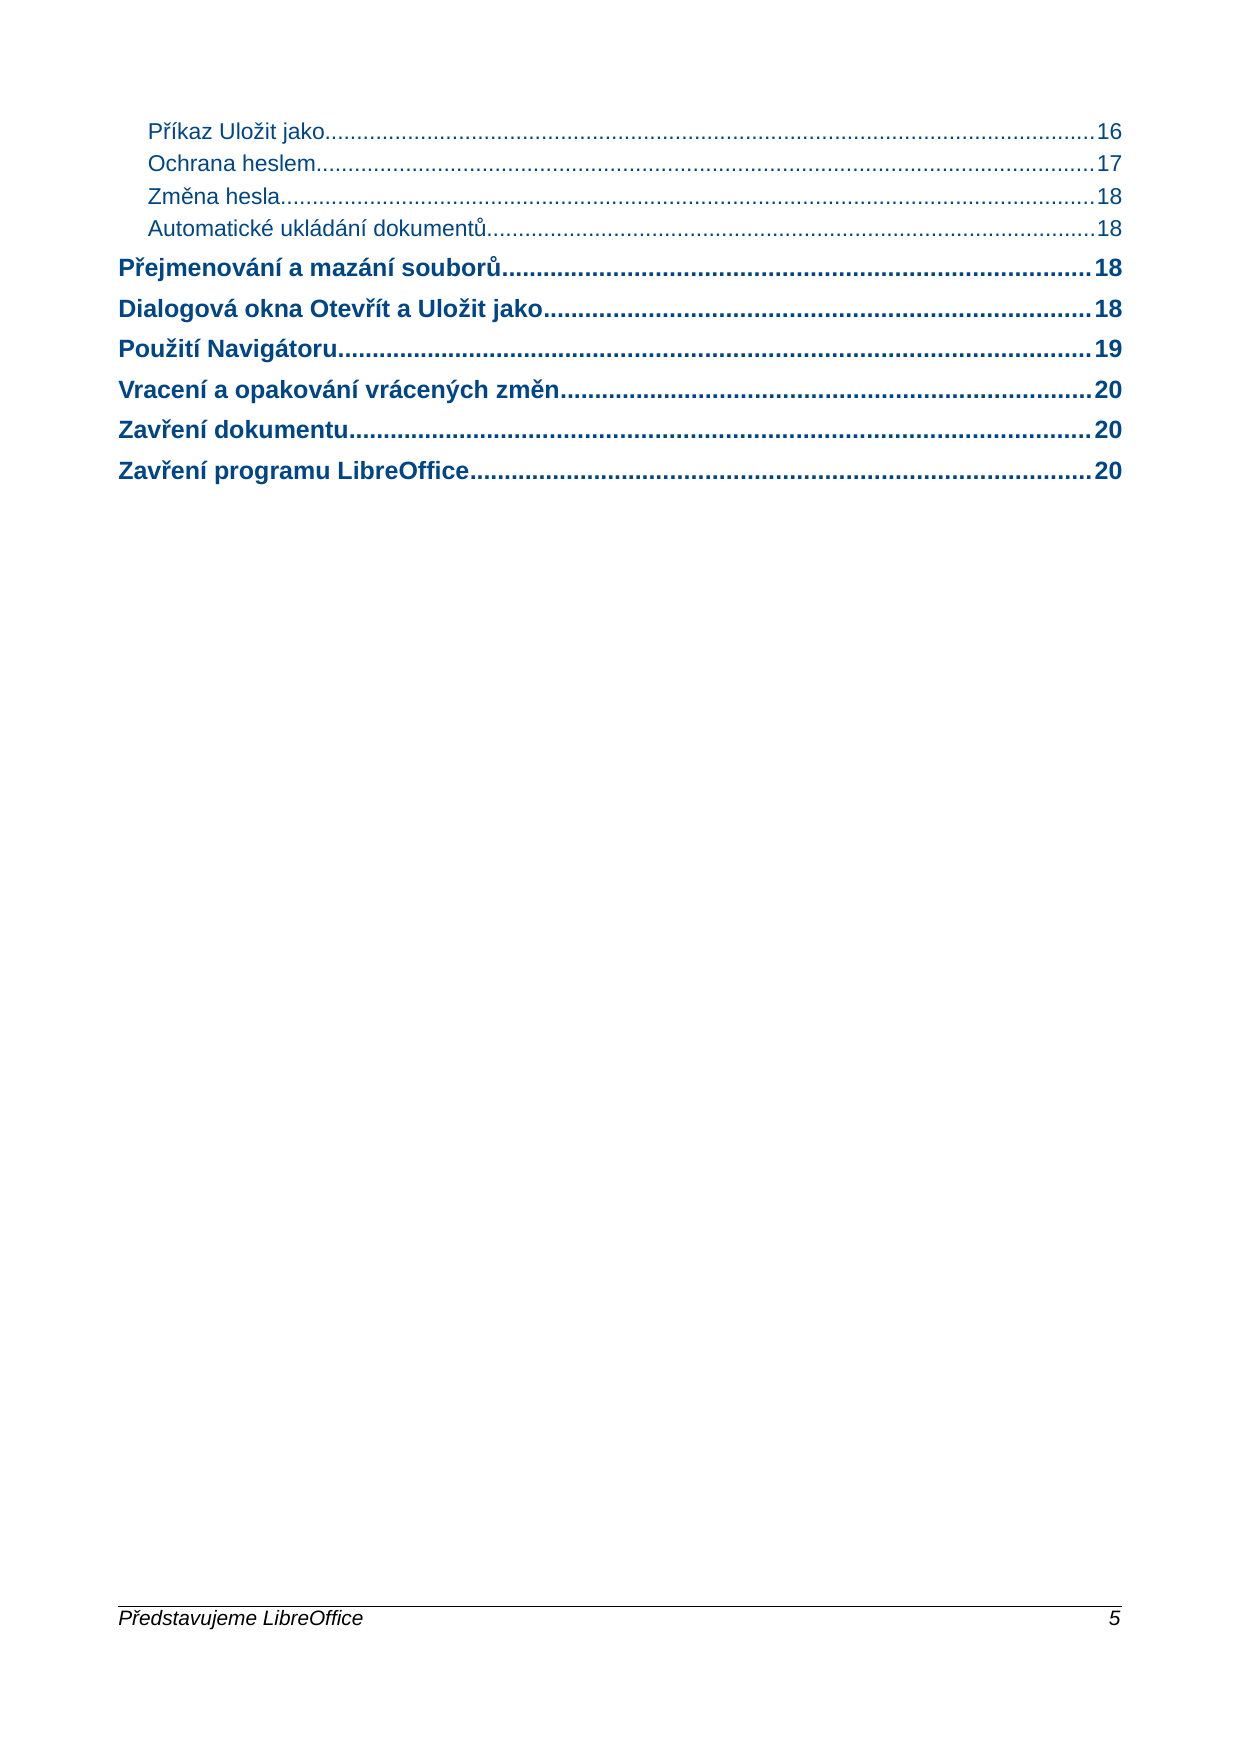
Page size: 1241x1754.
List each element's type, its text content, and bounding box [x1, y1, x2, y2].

text Zavření programu LibreOffice 20 [118, 456, 1122, 484]
text Automatické ukládání dokumentů 18 [148, 215, 1122, 241]
text Příkaz Uložit jako 16 [148, 118, 1122, 144]
text Přejmenování a mazání souborů 18 [118, 253, 1122, 282]
text Vracení a opakování vrácených změn 20 [118, 375, 1122, 403]
text Změna hesla 18 [148, 183, 1122, 209]
text Dialogová okna Otevřít a Uložit jako 18 [118, 294, 1122, 322]
text Ochrana heslem 17 [148, 150, 1122, 177]
text Zavření dokumentu 20 [118, 415, 1122, 444]
text Použití Navigátoru 19 [118, 334, 1122, 363]
